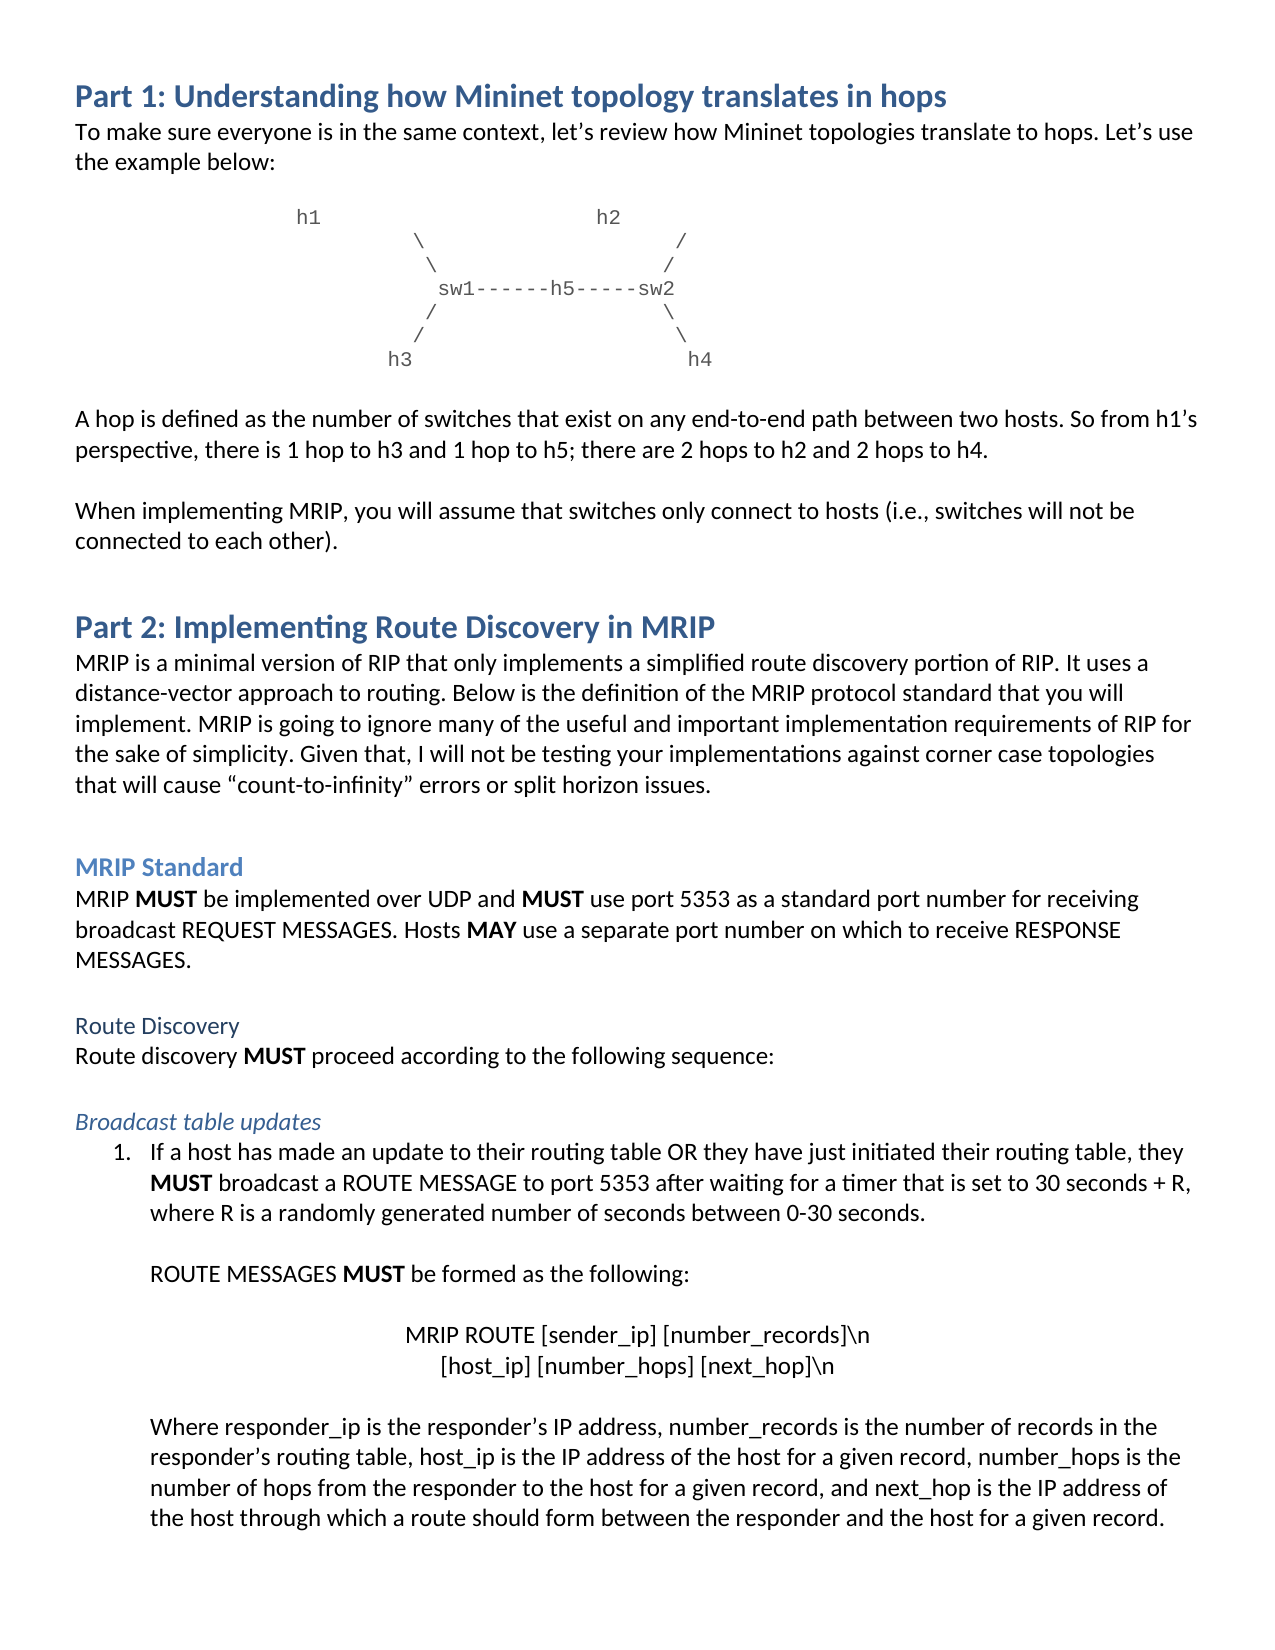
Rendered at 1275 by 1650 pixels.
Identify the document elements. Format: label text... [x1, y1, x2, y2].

text / \ [75, 302, 1200, 326]
subtitle Part 1: Understanding how Mininet topology translates in hops [75, 75, 1200, 116]
text Where responder_ip is the responder’s IP address, number_records is the number of records in the responder’s routing table, host_ip is the IP address of the host for a given record, number_hops is the number of hops from the responder to the host for a given record, and next_hop is the IP address of the host through which a route should form between the responder and the host for a given record. [150, 1411, 1200, 1533]
text h3 h4 [75, 349, 1200, 373]
subtitle MRIP Standard [75, 851, 1200, 884]
text When implementing MRIP, you will assume that switches only connect to hosts (i.e., switches will not be connected to each other). [75, 495, 1200, 556]
text sw1------h5-----sw2 [75, 278, 1200, 302]
text ROUTE MESSAGES MUST be formed as the following: [75, 1258, 1200, 1289]
text [host_ip] [number_hops] [next_hop]\n [75, 1350, 1200, 1380]
text A hop is defined as the number of switches that exist on any end-to-end path between two hosts. So from h1’s perspective, there is 1 hop to h3 and 1 hop to h5; there are 2 hops to h2 and 2 hops to h4. [75, 403, 1200, 464]
subtitle Route Discovery [75, 1010, 1200, 1040]
text Route discovery MUST proceed according to the following sequence: [75, 1040, 1200, 1071]
text / \ [75, 326, 1200, 349]
list If a host has made an update to their routing table OR they have just initiated their routing table, they MUST broadcast a ROUTE MESSAGE to port 5353 after waiting for a timer that is set to 30 seconds + R, where R is a randomly generated number of seconds between 0-30 seconds. [112, 1136, 1200, 1228]
text MRIP is a minimal version of RIP that only implements a simplified route discovery portion of RIP. It uses a distance-vector approach to routing. Below is the definition of the MRIP protocol standard that you will implement. MRIP is going to ignore many of the useful and important implementation requirements of RIP for the sake of simplicity. Given that, I will not be testing your implementations against corner case topologies that will cause “count-to-infinity” errors or split horizon issues. [75, 647, 1200, 799]
subtitle Broadcast table updates [75, 1106, 1200, 1136]
text To make sure everyone is in the same context, let’s review how Mininet topologies translate to hops. Let’s use the example below: [75, 116, 1200, 177]
text MRIP MUST be implemented over UDP and MUST use port 5353 as a standard port number for receiving broadcast REQUEST MESSAGES. Hosts MAY use a separate port number on which to receive RESPONSE MESSAGES. [75, 884, 1200, 975]
subtitle Part 2: Implementing Route Discovery in MRIP [75, 606, 1200, 647]
text \ / [75, 254, 1200, 278]
text h1 h2 [75, 207, 1200, 231]
text MRIP ROUTE [sender_ip] [number_records]\n [75, 1319, 1200, 1350]
text \ / [75, 231, 1200, 254]
